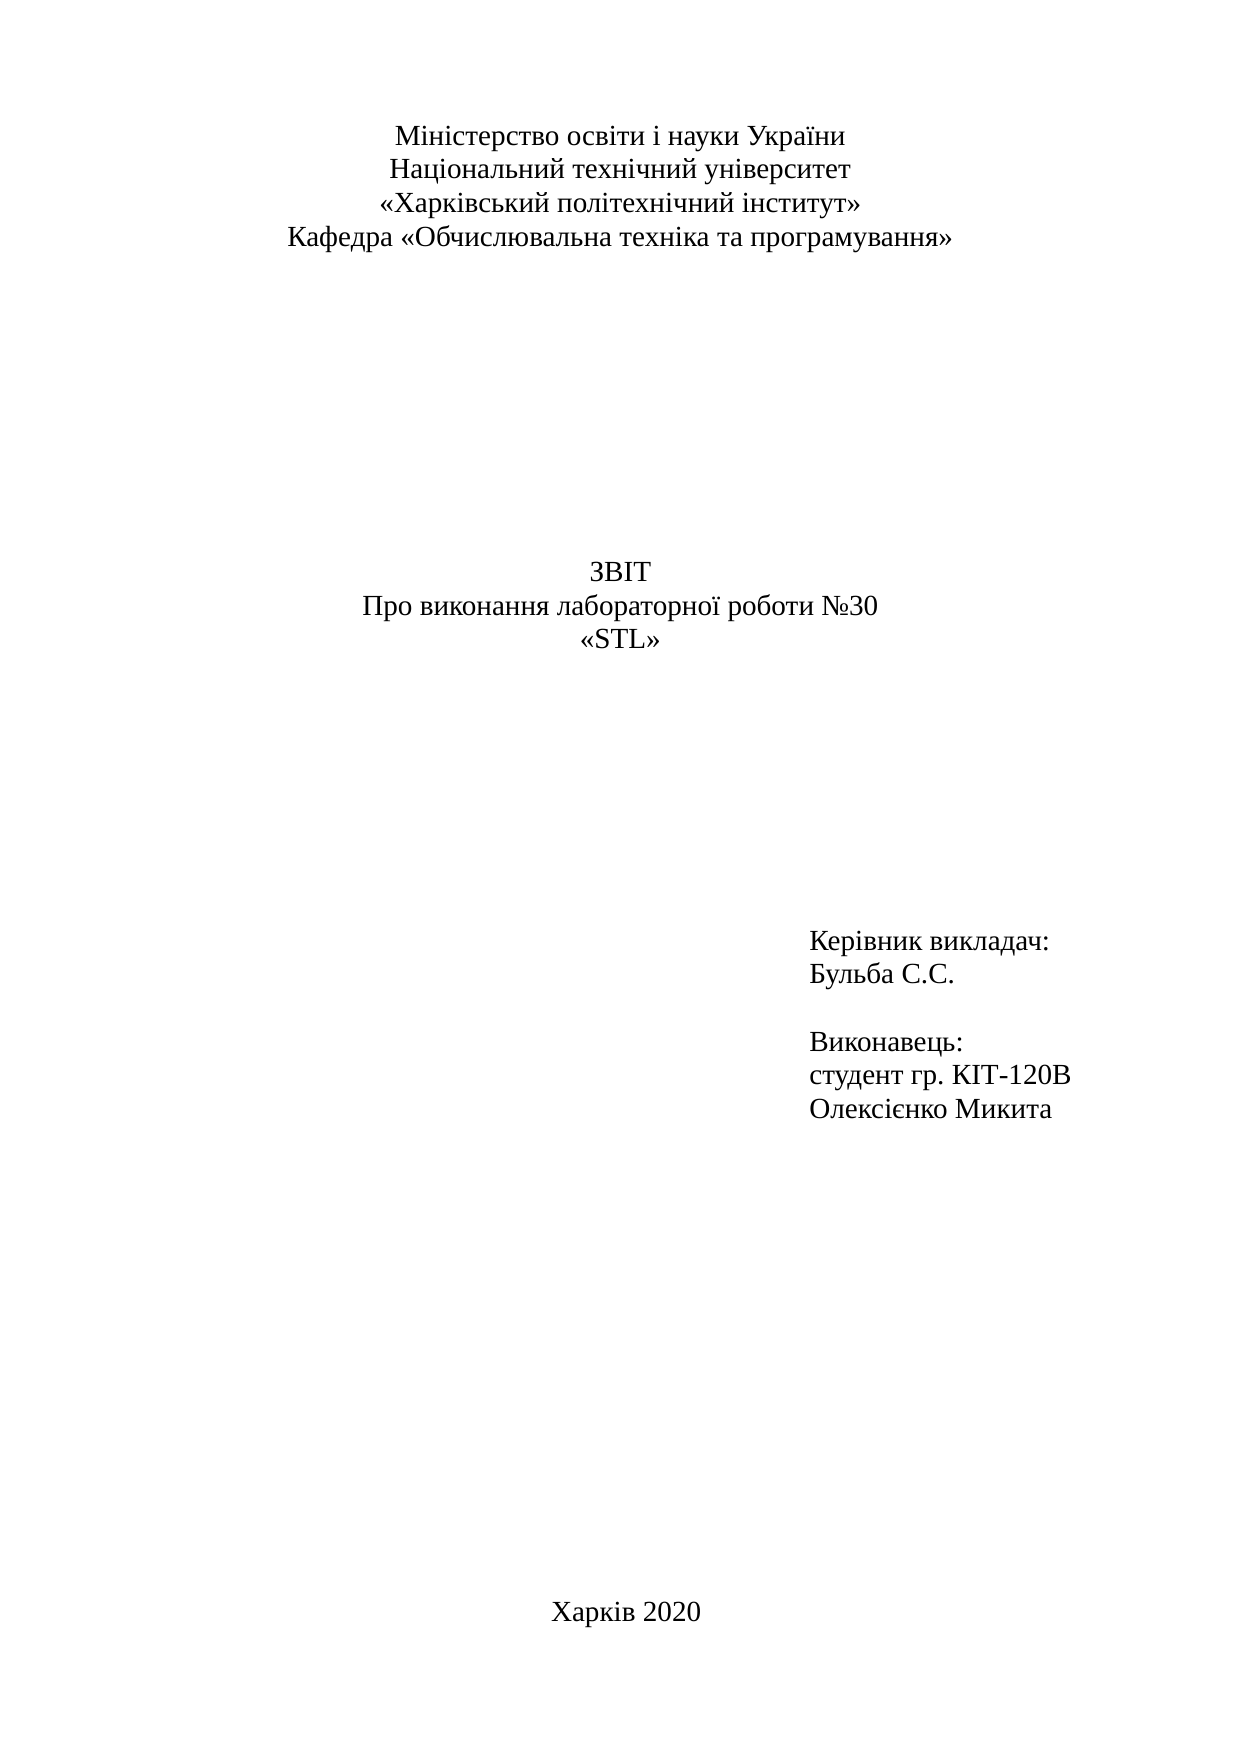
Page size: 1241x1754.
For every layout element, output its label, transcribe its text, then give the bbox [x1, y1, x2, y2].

text ЗВІТ [118, 554, 1122, 588]
text Міністерство освіти і науки України [118, 118, 1122, 152]
text «STL» [118, 621, 1122, 655]
text Кафедра «Обчислювальна техніка та програмування» [118, 219, 1122, 252]
text студент гр. КІТ-120В [809, 1057, 1122, 1091]
text Олексієнко Микита [809, 1091, 1122, 1124]
text Виконавець: [809, 1024, 1122, 1057]
text «Харківський політехнічний інститут» [118, 185, 1122, 219]
text Бульба С.С. [809, 957, 1122, 990]
text Національний технічний університет [118, 152, 1122, 185]
text Про виконання лабораторної роботи №30 [118, 588, 1122, 621]
text Керівник викладач: [809, 923, 1122, 957]
text Харків 2020 [130, 1594, 1122, 1627]
